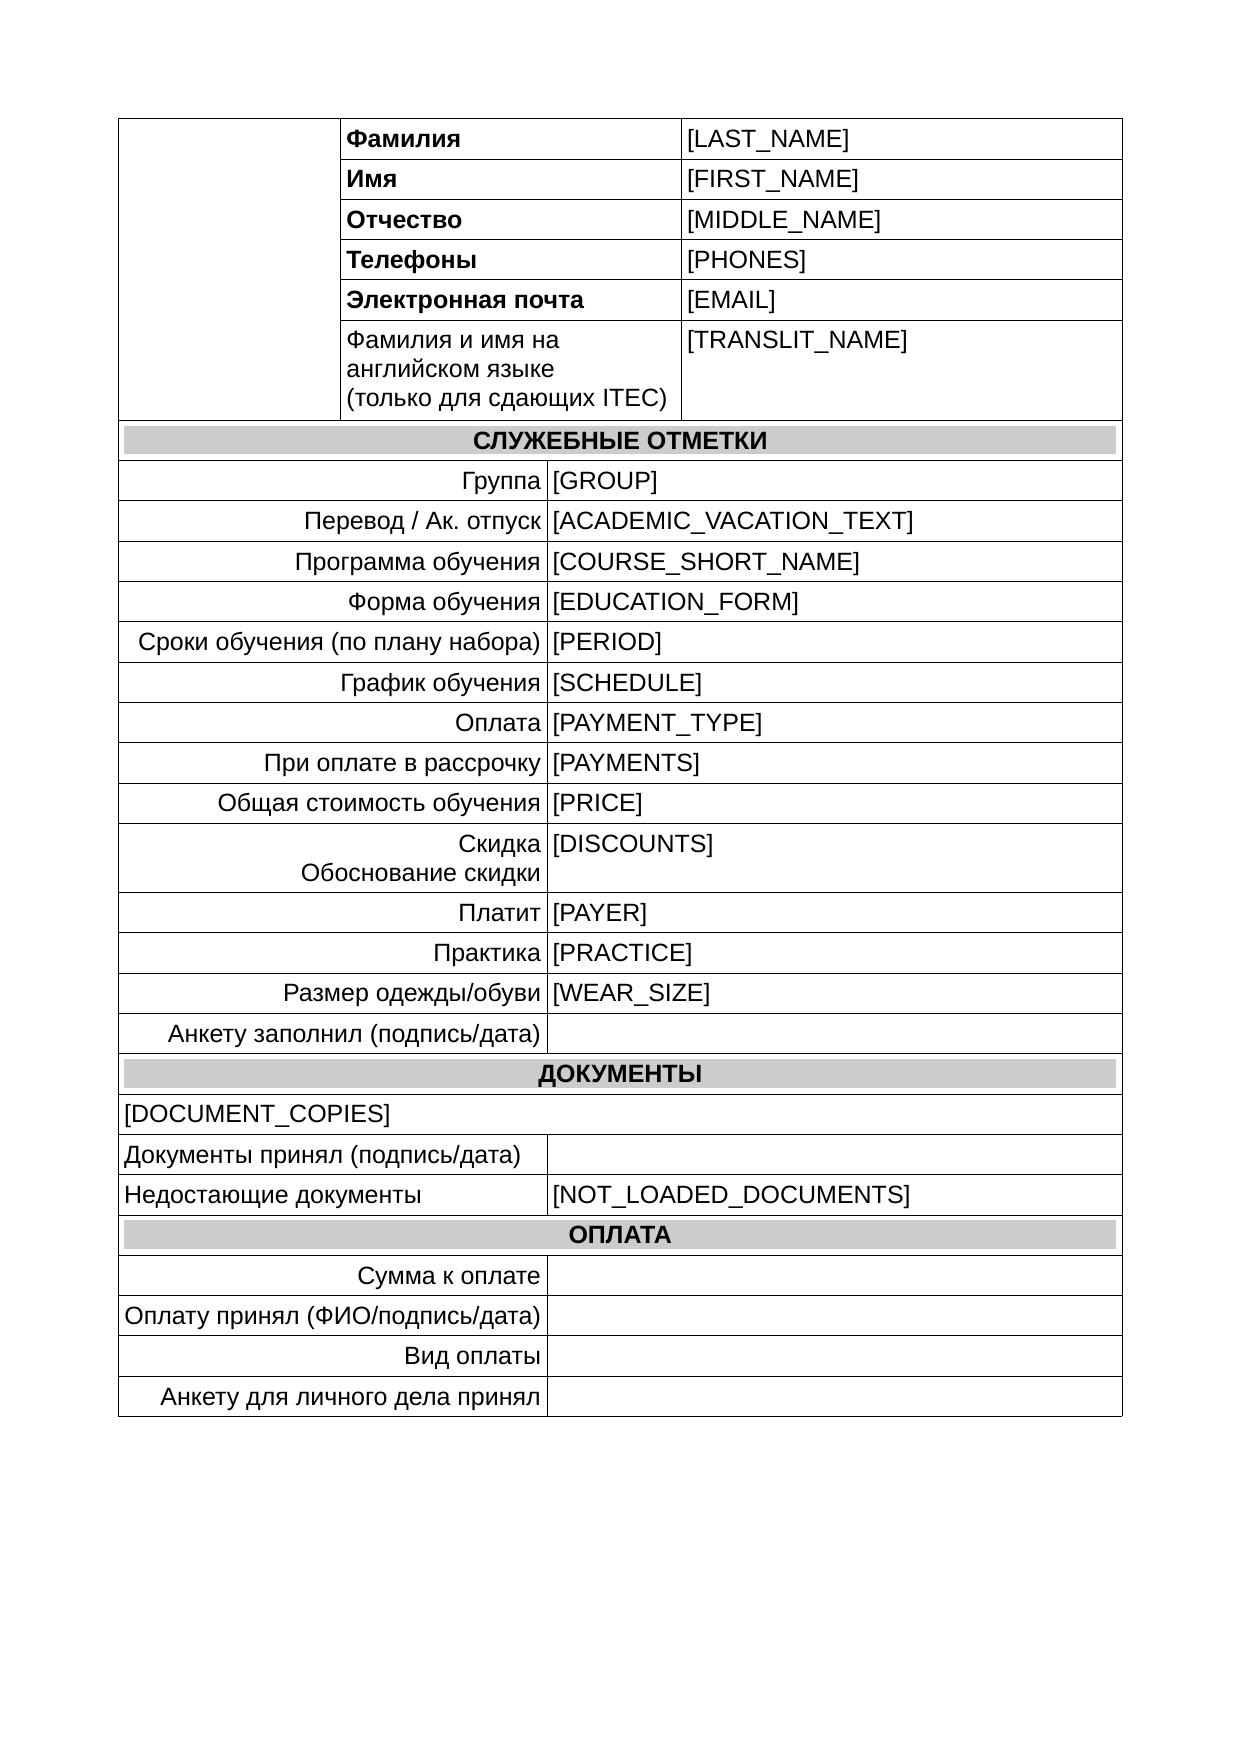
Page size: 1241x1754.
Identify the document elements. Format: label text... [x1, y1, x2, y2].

table_cell [WEAR_SIZE] [548, 974, 1122, 1013]
table_cell [DISCOUNTS] [548, 824, 1122, 892]
table_cell Скидка Обоснование скидки [119, 824, 547, 892]
table_cell [548, 1014, 1122, 1053]
table_cell [548, 1296, 1122, 1335]
table_cell [TRANSLIT_NAME] [682, 321, 1122, 420]
table_cell Электронная почта [341, 280, 681, 320]
table_cell Вид оплаты [119, 1336, 547, 1376]
table_cell Телефоны [341, 240, 681, 279]
table_cell Недостающие документы [119, 1175, 547, 1214]
table_cell [FIRST_NAME] [682, 160, 1122, 199]
table_cell Анкету заполнил (подпись/дата) [119, 1014, 547, 1053]
table_cell ОПЛАТА [119, 1216, 1122, 1255]
table_cell [PAYER] [548, 893, 1122, 932]
table_cell Анкету для личного дела принял [119, 1377, 547, 1416]
table_cell Отчество [341, 200, 681, 239]
table_cell СЛУЖЕБНЫЕ ОТМЕТКИ [119, 421, 1122, 460]
table_cell Имя [341, 160, 681, 199]
table_cell [548, 1377, 1122, 1416]
table_cell [EMAIL] [682, 280, 1122, 320]
table_cell [PHONES] [682, 240, 1122, 279]
table_cell Сроки обучения (по плану набора) [119, 622, 547, 662]
table_cell [PRACTICE] [548, 933, 1122, 973]
table_cell Перевод / Ак. отпуск [119, 501, 547, 541]
table_cell [EDUCATION_FORM] [548, 582, 1122, 621]
table_cell Документы принял (подпись/дата) [119, 1135, 547, 1174]
table_cell Фамилия и имя на английском языке (только для сдающих ITEC) [341, 321, 681, 420]
table_cell Сумма к оплате [119, 1256, 547, 1295]
table_cell [COURSE_SHORT_NAME] [548, 542, 1122, 581]
table_cell Общая стоимость обучения [119, 784, 547, 823]
table_cell [ACADEMIC_VACATION_TEXT] [548, 501, 1122, 541]
table_cell Оплата [119, 703, 547, 742]
table_cell [548, 1256, 1122, 1295]
table_header Фамилия [341, 119, 681, 158]
table_cell [PAYMENTS] [548, 743, 1122, 783]
table_cell [548, 1135, 1122, 1174]
table_cell [PRICE] [548, 784, 1122, 823]
table_cell [DOCUMENT_COPIES] [119, 1095, 1122, 1134]
table_cell [NOT_LOADED_DOCUMENTS] [548, 1175, 1122, 1214]
table_cell Размер одежды/обуви [119, 974, 547, 1013]
table_cell Практика [119, 933, 547, 973]
table_cell [SCHEDULE] [548, 663, 1122, 702]
table_cell [548, 1336, 1122, 1376]
table_cell [PAYMENT_TYPE] [548, 703, 1122, 742]
table_cell Оплату принял (ФИО/подпись/дата) [119, 1296, 547, 1335]
table_cell Платит [119, 893, 547, 932]
table_cell [GROUP] [548, 461, 1122, 500]
table_cell Форма обучения [119, 582, 547, 621]
table_cell Группа [119, 461, 547, 500]
table_cell При оплате в рассрочку [119, 743, 547, 783]
table_cell Программа обучения [119, 542, 547, 581]
table_header [LAST_NAME] [682, 119, 1122, 158]
table_cell [MIDDLE_NAME] [682, 200, 1122, 239]
table_cell [PERIOD] [548, 622, 1122, 662]
table_header [119, 119, 340, 420]
table_cell ДОКУМЕНТЫ [119, 1054, 1122, 1093]
table_cell График обучения [119, 663, 547, 702]
